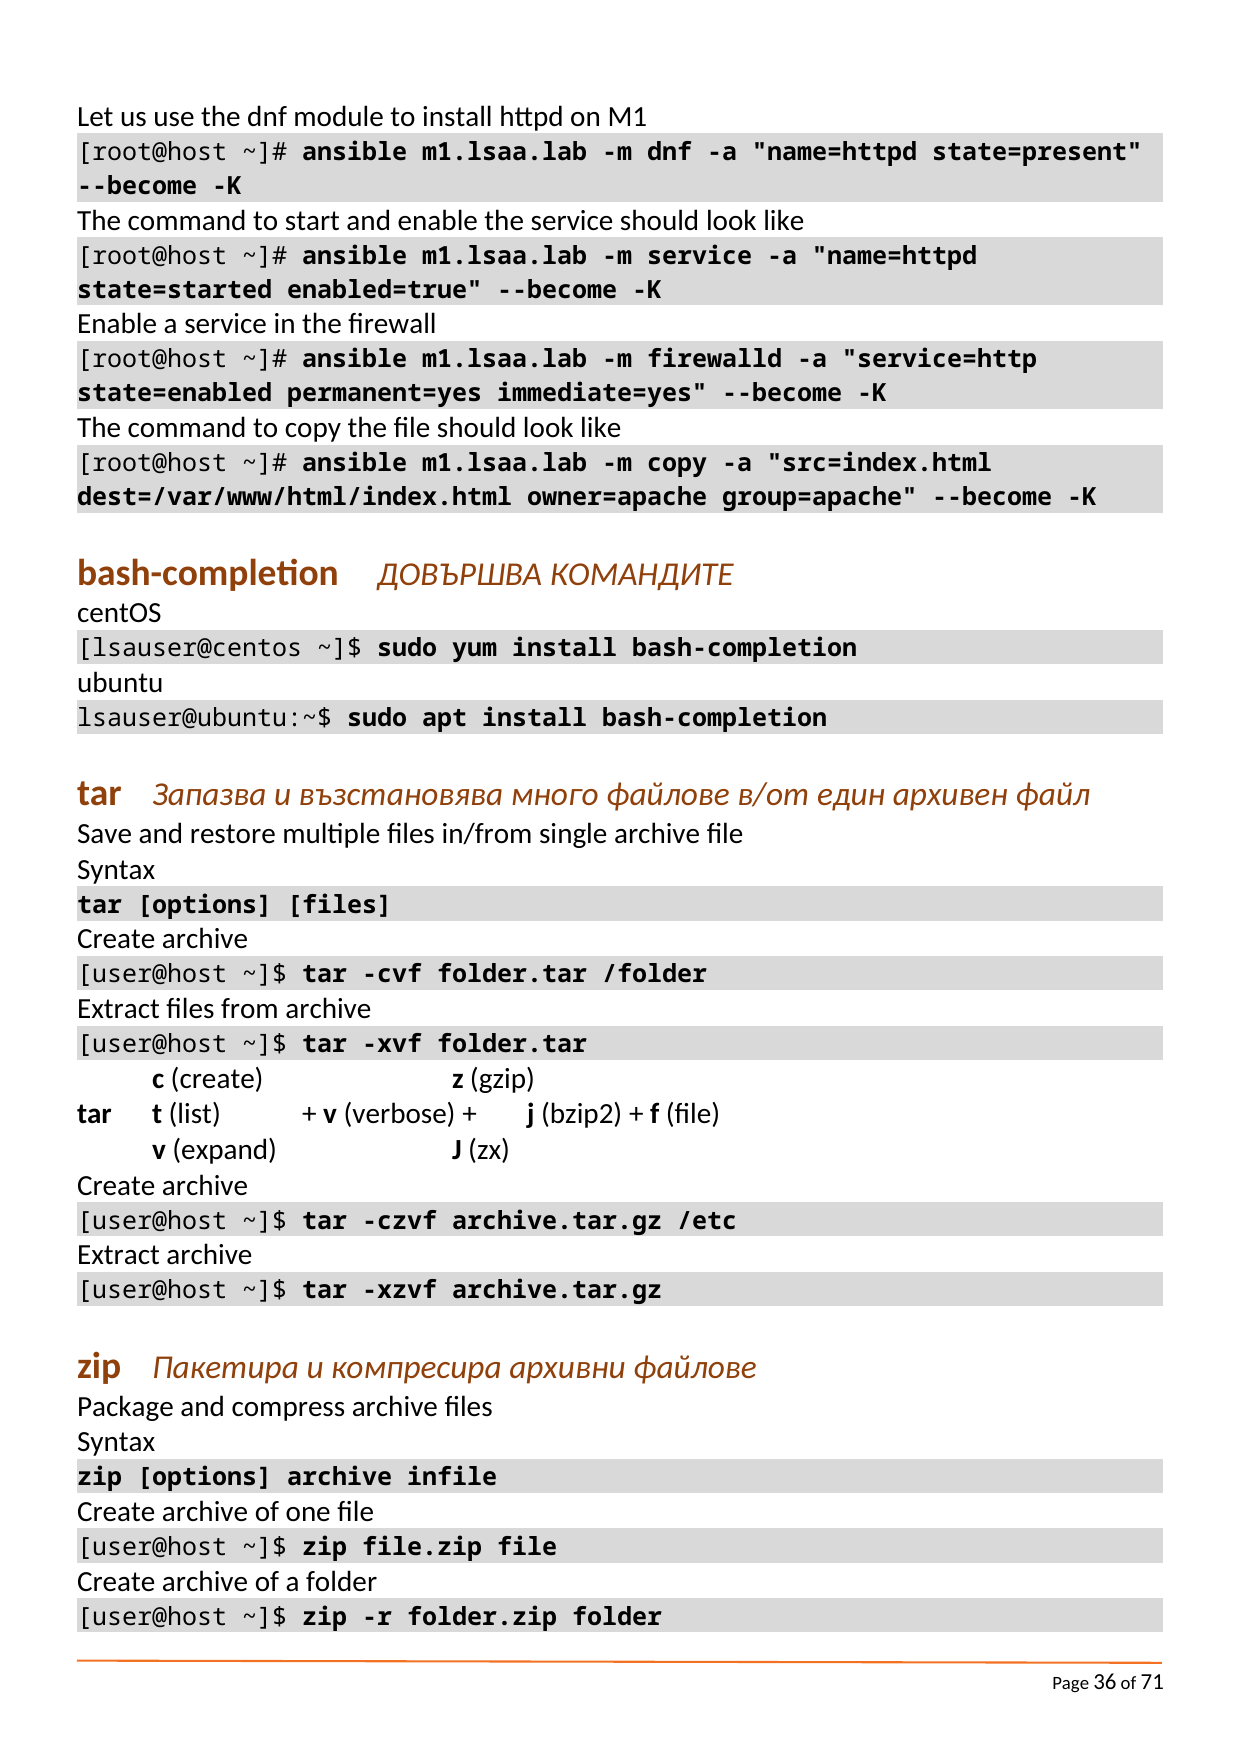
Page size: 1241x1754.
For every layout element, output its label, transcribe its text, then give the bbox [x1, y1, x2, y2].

text Enable a service in the firewall [77, 305, 1163, 341]
subtitle tar Запазва и възстановява много файлове в/от един архивен файл [77, 769, 1163, 815]
text ubuntu [77, 664, 1163, 700]
text centOS [77, 594, 1163, 630]
text The command to copy the file should look like [77, 409, 1163, 445]
text tar [options] [files] [77, 886, 1163, 921]
text Syntax [77, 851, 1163, 886]
text [user@host ~]$ zip -r folder.zip folder [77, 1598, 1163, 1632]
text lsauser@ubuntu:~$ sudo apt install bash-completion [77, 700, 1163, 734]
subtitle bash-completion ДОВЪРШВА КОМАНДИТЕ [77, 548, 1163, 594]
text [root@host ~]# ansible m1.lsaa.lab -m firewalld -a "service=http state=enabled permanent=yes immediate=yes" --become -K [77, 341, 1163, 409]
text [lsauser@centos ~]$ sudo yum install bash-completion [77, 630, 1163, 664]
text tar t (list) + v (verbose) + j (bzip2) + f (file) [77, 1096, 1163, 1131]
text [root@host ~]# ansible m1.lsaa.lab -m dnf -a "name=httpd state=present" --become -K [77, 133, 1163, 202]
text Extract archive [77, 1236, 1163, 1272]
text v (expand) J (zx) [77, 1131, 1163, 1167]
text [user@host ~]$ tar -xvf folder.tar [77, 1026, 1163, 1060]
text c (create) z (gzip) [77, 1060, 1163, 1096]
text Save and restore multiple files in/from single archive file [77, 815, 1163, 851]
text [user@host ~]$ tar -xzvf archive.tar.gz [77, 1272, 1163, 1306]
text [root@host ~]# ansible m1.lsaa.lab -m copy -a "src=index.html dest=/var/www/html/index.html owner=apache group=apache" --become -K [77, 445, 1163, 513]
text Create archive of one file [77, 1493, 1163, 1528]
text Create archive [77, 921, 1163, 956]
text The command to start and enable the service should look like [77, 202, 1163, 237]
text Let us use the dnf module to install httpd on M1 [77, 98, 1163, 133]
text [user@host ~]$ tar -czvf archive.tar.gz /etc [77, 1202, 1163, 1236]
text Extract files from archive [77, 990, 1163, 1026]
text Syntax [77, 1423, 1163, 1459]
text [user@host ~]$ tar -cvf folder.tar /folder [77, 956, 1163, 990]
text [user@host ~]$ zip file.zip file [77, 1528, 1163, 1563]
text zip [options] archive infile [77, 1459, 1163, 1493]
subtitle zip Пакетира и компресира архивни файлове [77, 1342, 1163, 1388]
text [root@host ~]# ansible m1.lsaa.lab -m service -a "name=httpd state=started enabled=true" --become -K [77, 237, 1163, 305]
text Create archive of a folder [77, 1563, 1163, 1598]
text Create archive [77, 1167, 1163, 1202]
text Package and compress archive files [77, 1388, 1163, 1423]
